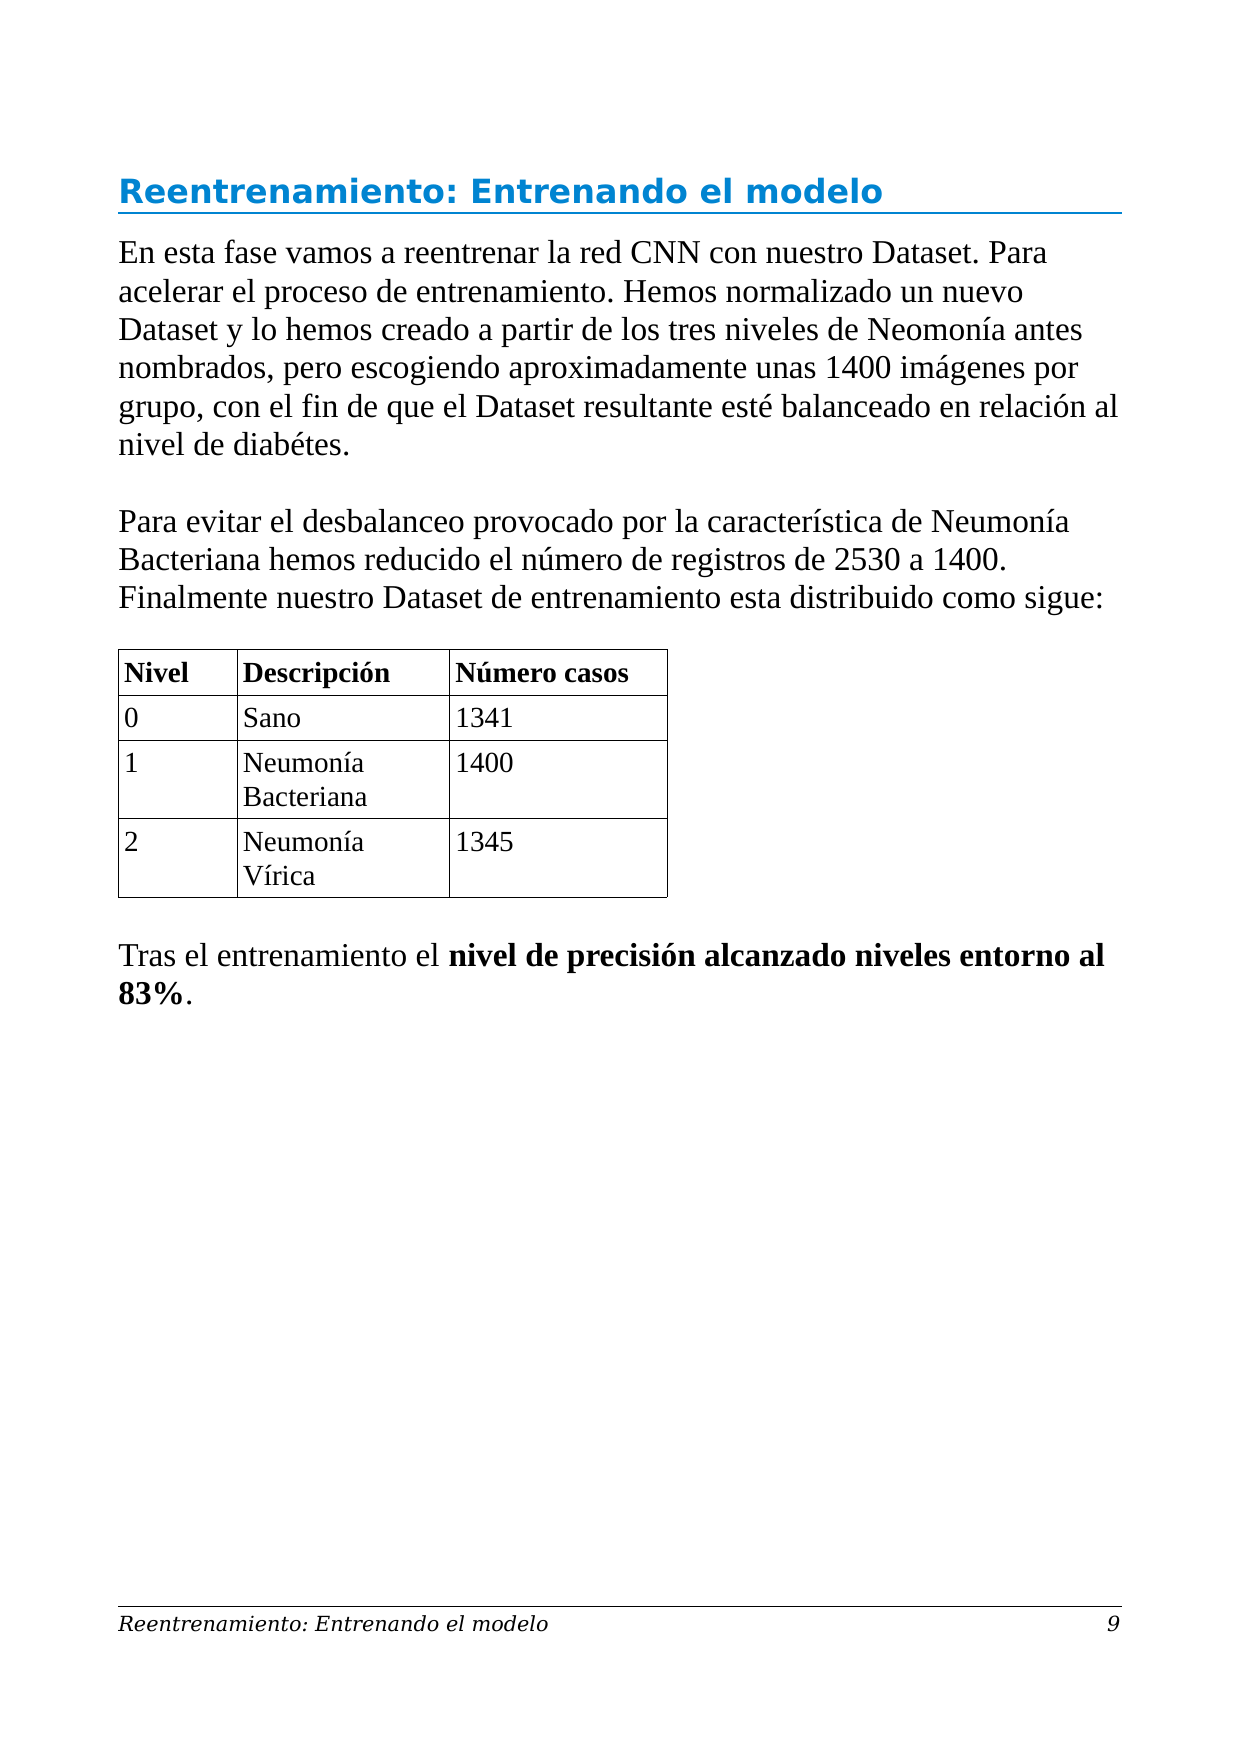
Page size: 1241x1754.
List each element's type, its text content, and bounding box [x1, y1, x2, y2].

table_header Nivel [119, 650, 237, 694]
table_cell 0 [119, 696, 237, 739]
subtitle Reentrenamiento: Entrenando el modelo [118, 173, 1122, 212]
table_cell 1341 [450, 696, 667, 739]
table_header Descripción [238, 650, 449, 694]
table_cell Neumonía Bacteriana [238, 741, 449, 818]
table_cell 1400 [450, 741, 667, 818]
text Tras el entrenamiento el nivel de precisión alcanzado niveles entorno al 83%. [118, 935, 1122, 1012]
table_header Número casos [450, 650, 667, 694]
table_cell Sano [238, 696, 449, 739]
table_cell Neumonía Vírica [238, 819, 449, 897]
table_cell 1 [119, 741, 237, 818]
table_cell 1345 [450, 819, 667, 897]
text Para evitar el desbalanceo provocado por la característica de Neumonía Bacteriana hemos reducido el número de registros de 2530 a 1400. Finalmente nuestro Dataset de entrenamiento esta distribuido como sigue: [118, 501, 1122, 616]
table_cell 2 [119, 819, 237, 897]
text En esta fase vamos a reentrenar la red CNN con nuestro Dataset. Para acelerar el proceso de entrenamiento. Hemos normalizado un nuevo Dataset y lo hemos creado a partir de los tres niveles de Neomonía antes nombrados, pero escogiendo aproximadamente unas 1400 imágenes por grupo, con el fin de que el Dataset resultante esté balanceado en relación al nivel de diabétes. [118, 232, 1122, 462]
